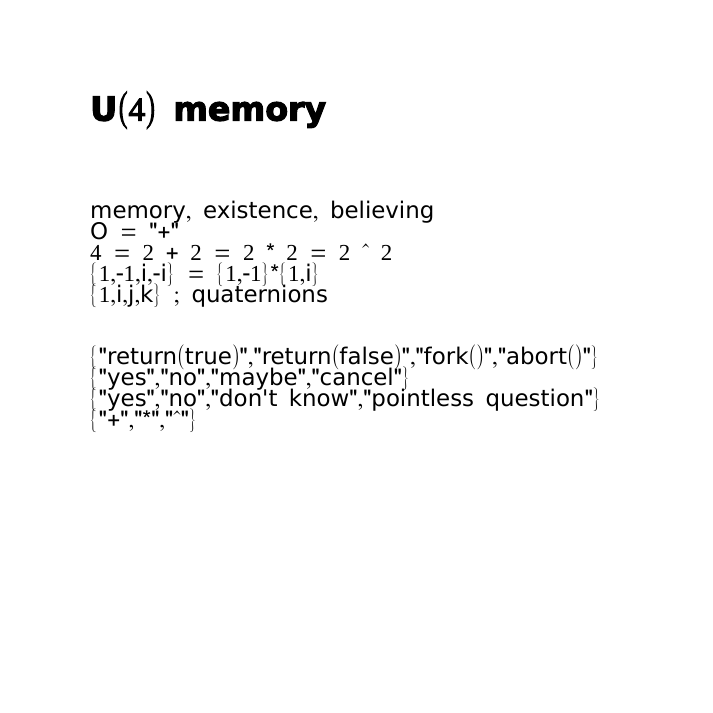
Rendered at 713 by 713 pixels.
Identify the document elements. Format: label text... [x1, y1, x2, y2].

text {"yes","no","maybe","cancel"} [90, 369, 622, 390]
subtitle U(4) memory [123, 97, 151, 128]
text O = "+" [90, 223, 622, 244]
text {"+","*","^"} [90, 411, 622, 432]
text {"return(true)","return(false)","fork()","abort()"} [90, 348, 622, 369]
subtitle U(4) memory [90, 97, 124, 128]
text {1,-1,i,-i} = {1,-1}*{1,i} [90, 265, 622, 286]
subtitle U(4) memory [150, 97, 622, 128]
text memory, existence, believing [90, 203, 622, 223]
text {1,i,j,k} ; quaternions [90, 286, 622, 307]
text {"yes","no","don't know","pointless question"} [90, 390, 622, 411]
text 4 = 2 + 2 = 2 * 2 = 2 ^ 2 [90, 244, 622, 265]
